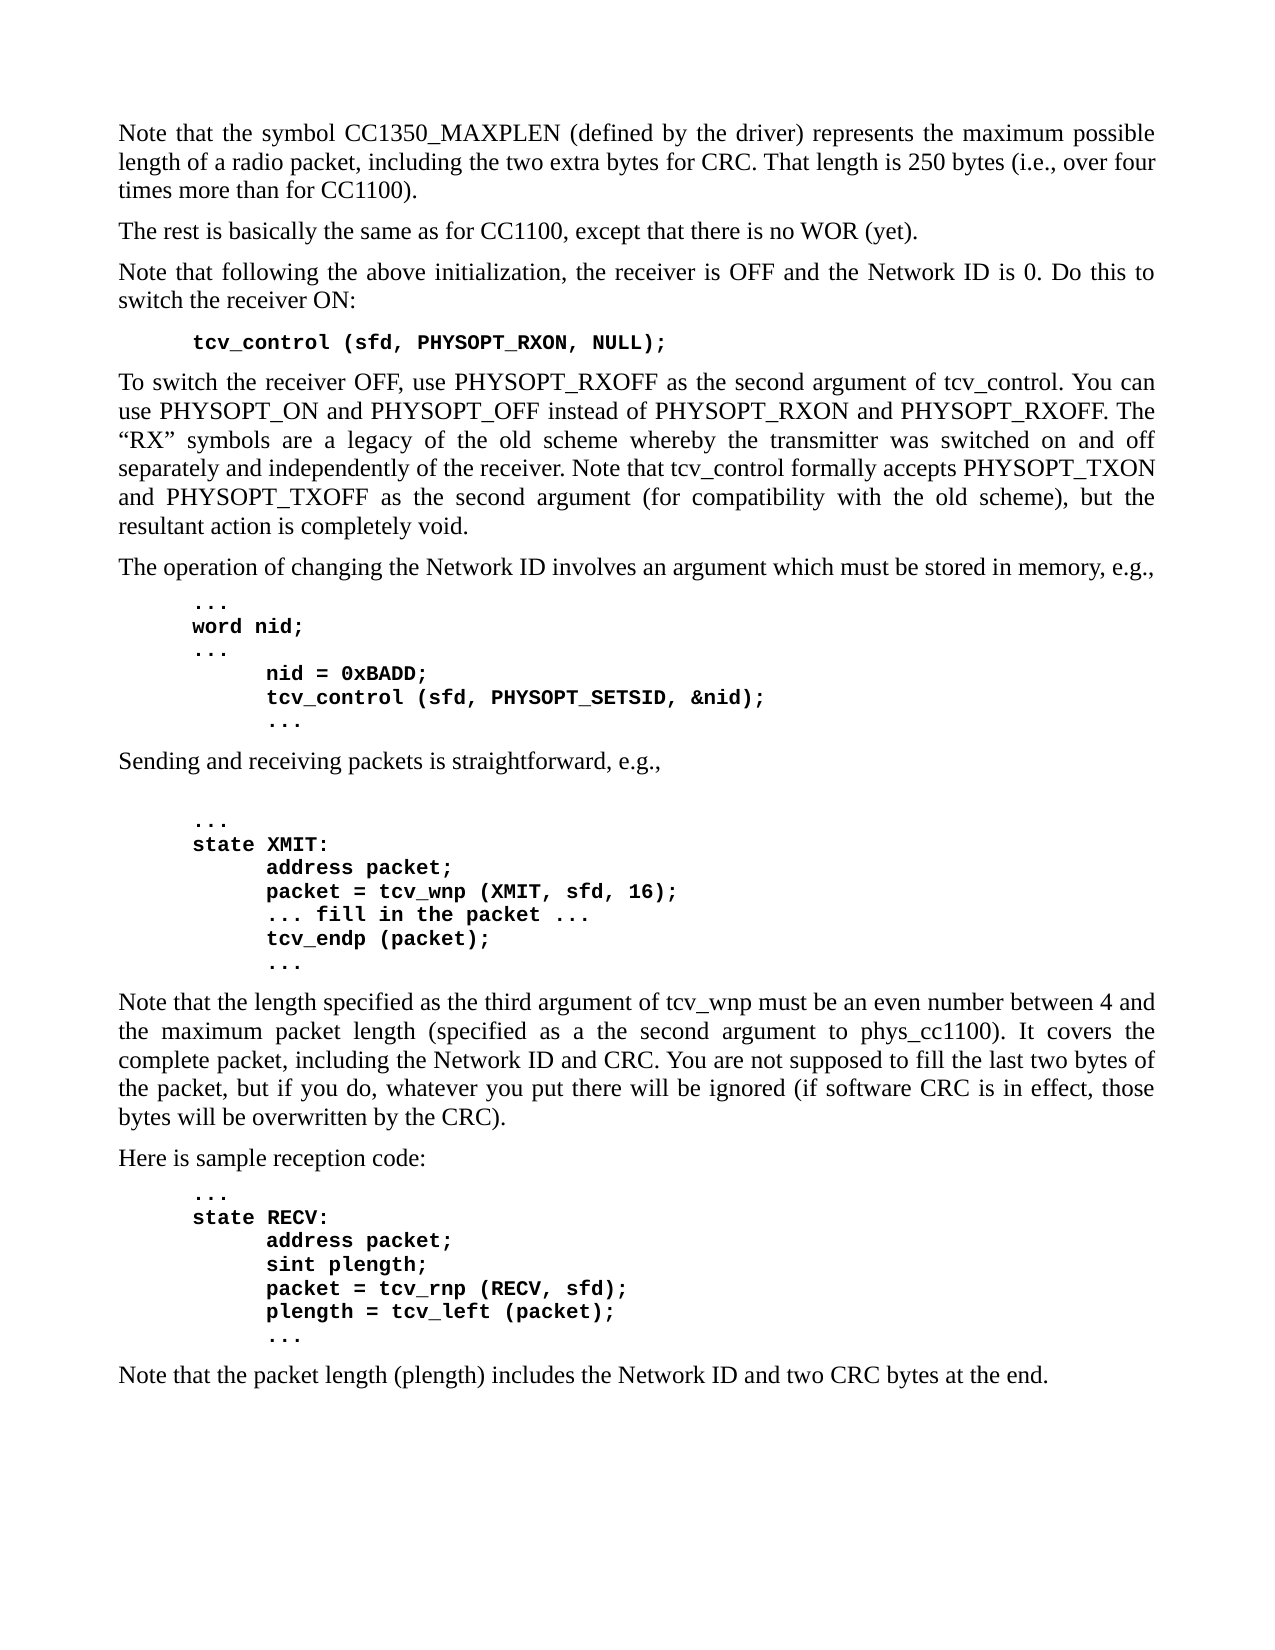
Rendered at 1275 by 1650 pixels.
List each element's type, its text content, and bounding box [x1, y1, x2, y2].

text ... [118, 1325, 1157, 1349]
text Note that following the above initialization, the receiver is OFF and the Network ID is 0. Do this to switch the receiver ON: [118, 257, 1157, 314]
text The rest is basically the same as for CC1100, except that there is no WOR (yet). [118, 216, 1157, 245]
text nid = 0xBADD; [118, 663, 1157, 687]
text packet = tcv_rnp (RECV, sfd); [118, 1278, 1157, 1301]
text address packet; [118, 857, 1157, 881]
text state RECV: [118, 1207, 1157, 1231]
text sint plength; [118, 1254, 1157, 1278]
text ... [118, 1183, 1157, 1207]
text tcv_control (sfd, PHYSOPT_SETSID, &nid); [118, 687, 1157, 710]
text state XMIT: [118, 833, 1157, 857]
text ... [118, 952, 1157, 975]
text address packet; [118, 1231, 1157, 1254]
text ... [118, 710, 1157, 734]
text Sending and receiving packets is straightforward, e.g., [118, 746, 1157, 774]
text Note that the packet length (plength) includes the Network ID and two CRC bytes at the end. [118, 1361, 1157, 1389]
text plength = tcv_left (packet); [118, 1301, 1157, 1325]
text word nid; [118, 616, 1157, 639]
text packet = tcv_wnp (XMIT, sfd, 16); [118, 881, 1157, 904]
text To switch the receiver OFF, use PHYSOPT_RXOFF as the second argument of tcv_control. You can use PHYSOPT_ON and PHYSOPT_OFF instead of PHYSOPT_RXON and PHYSOPT_RXOFF. The “RX” symbols are a legacy of the old scheme whereby the transmitter was switched on and off separately and independently of the receiver. Note that tcv_control formally accepts PHYSOPT_TXON and PHYSOPT_TXOFF as the second argument (for compatibility with the old scheme), but the resultant action is completely void. [118, 367, 1157, 540]
text Here is sample reception code: [118, 1143, 1157, 1171]
text ... fill in the packet ... [118, 904, 1157, 928]
text ... [118, 810, 1157, 833]
text tcv_control (sfd, PHYSOPT_RXON, NULL); [118, 326, 1157, 356]
text Note that the length specified as the third argument of tcv_wnp must be an even number between 4 and the maximum packet length (specified as a the second argument to phys_cc1100). It covers the complete packet, including the Network ID and CRC. You are not supposed to fill the last two bytes of the packet, but if you do, whatever you put there will be ignored (if software CRC is in effect, those bytes will be overwritten by the CRC). [118, 987, 1157, 1131]
text ... [118, 592, 1157, 616]
text The operation of changing the Network ID involves an argument which must be stored in memory, e.g., [118, 552, 1157, 580]
text tcv_endp (packet); [118, 928, 1157, 952]
text Note that the symbol CC1350_MAXPLEN (defined by the driver) represents the maximum possible length of a radio packet, including the two extra bytes for CRC. That length is 250 bytes (i.e., over four times more than for CC1100). [118, 118, 1157, 204]
text ... [118, 639, 1157, 663]
